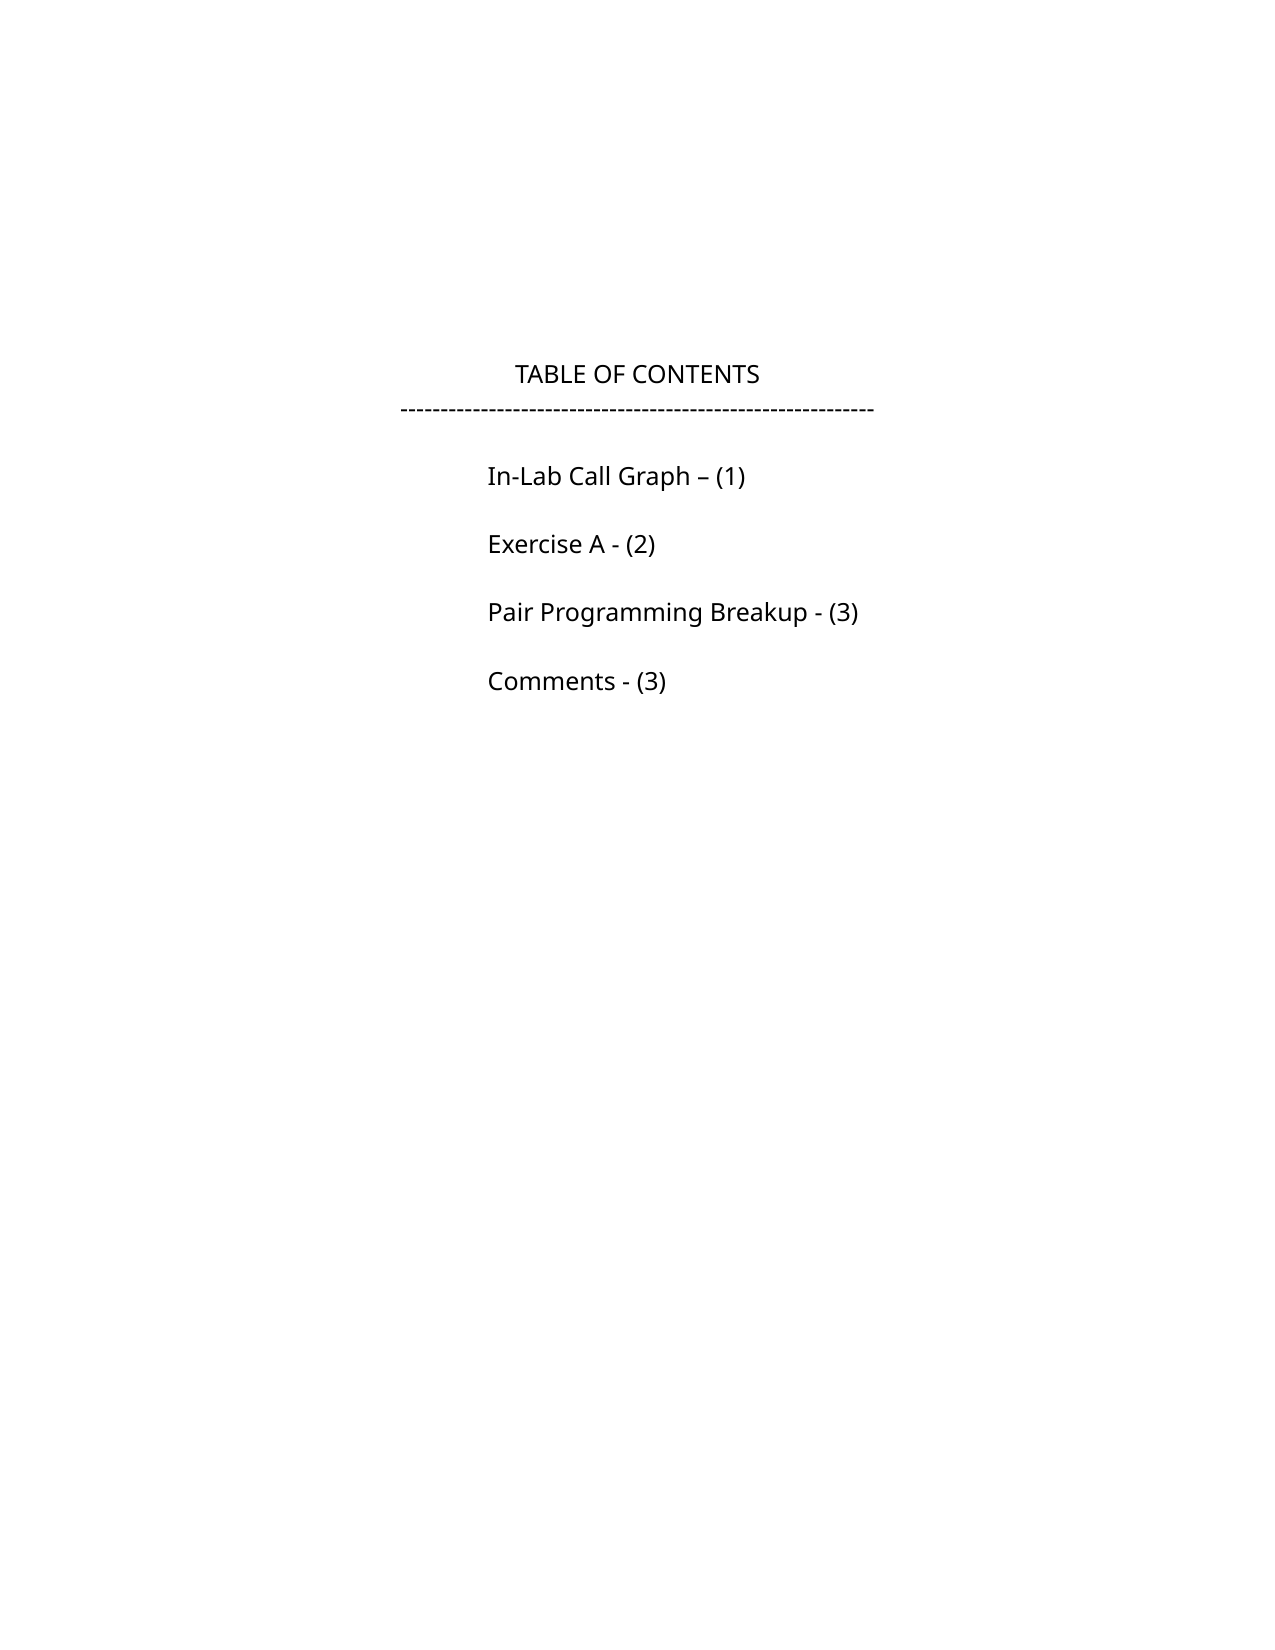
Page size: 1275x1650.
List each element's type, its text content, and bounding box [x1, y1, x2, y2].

text Comments - (3) [487, 663, 1157, 697]
text ----------------------------------------------------------- [118, 391, 1157, 425]
text TABLE OF CONTENTS [118, 357, 1157, 391]
text Pair Programming Breakup - (3) [487, 595, 1157, 629]
text Exercise A - (2) [487, 527, 1157, 561]
text In-Lab Call Graph – (1) [487, 459, 1157, 493]
